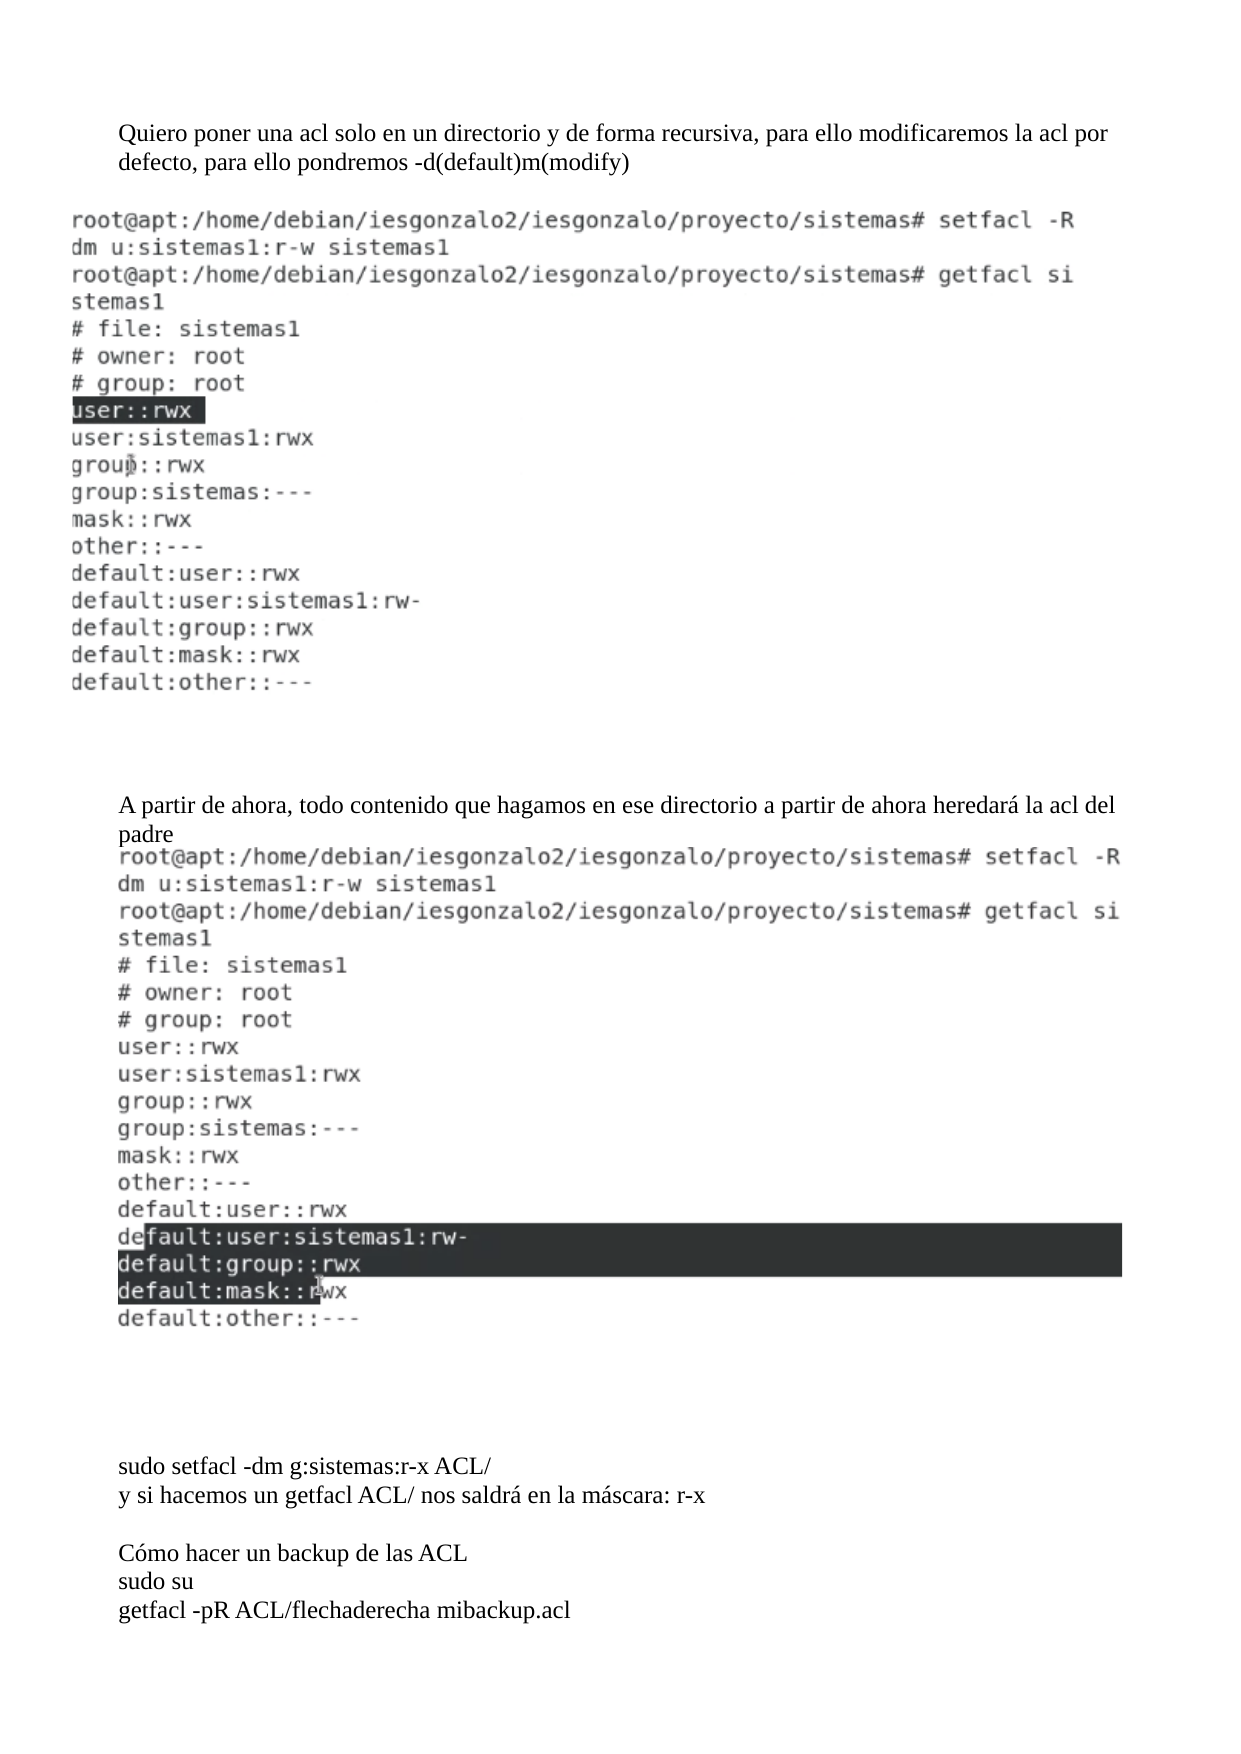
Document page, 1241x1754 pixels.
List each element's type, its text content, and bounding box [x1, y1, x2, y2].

picture [72, 209, 1077, 704]
picture [118, 847, 1123, 1337]
text y si hacemos un getfacl ACL/ nos saldrá en la máscara: r-x [118, 1480, 1122, 1509]
text Quiero poner una acl solo en un directorio y de forma recursiva, para ello modificaremos la acl por defecto, para ello pondremos -d(default)m(modify) [118, 118, 1122, 176]
text Cómo hacer un backup de las ACL [118, 1538, 1122, 1566]
text sudo su [118, 1566, 1122, 1595]
text getfacl -pR ACL/flechaderecha mibackup.acl [118, 1595, 1122, 1624]
text A partir de ahora, todo contenido que hagamos en ese directorio a partir de ahora heredará la acl del padre [118, 790, 1122, 847]
text sudo setfacl -dm g:sistemas:r-x ACL/ [118, 1451, 1122, 1480]
